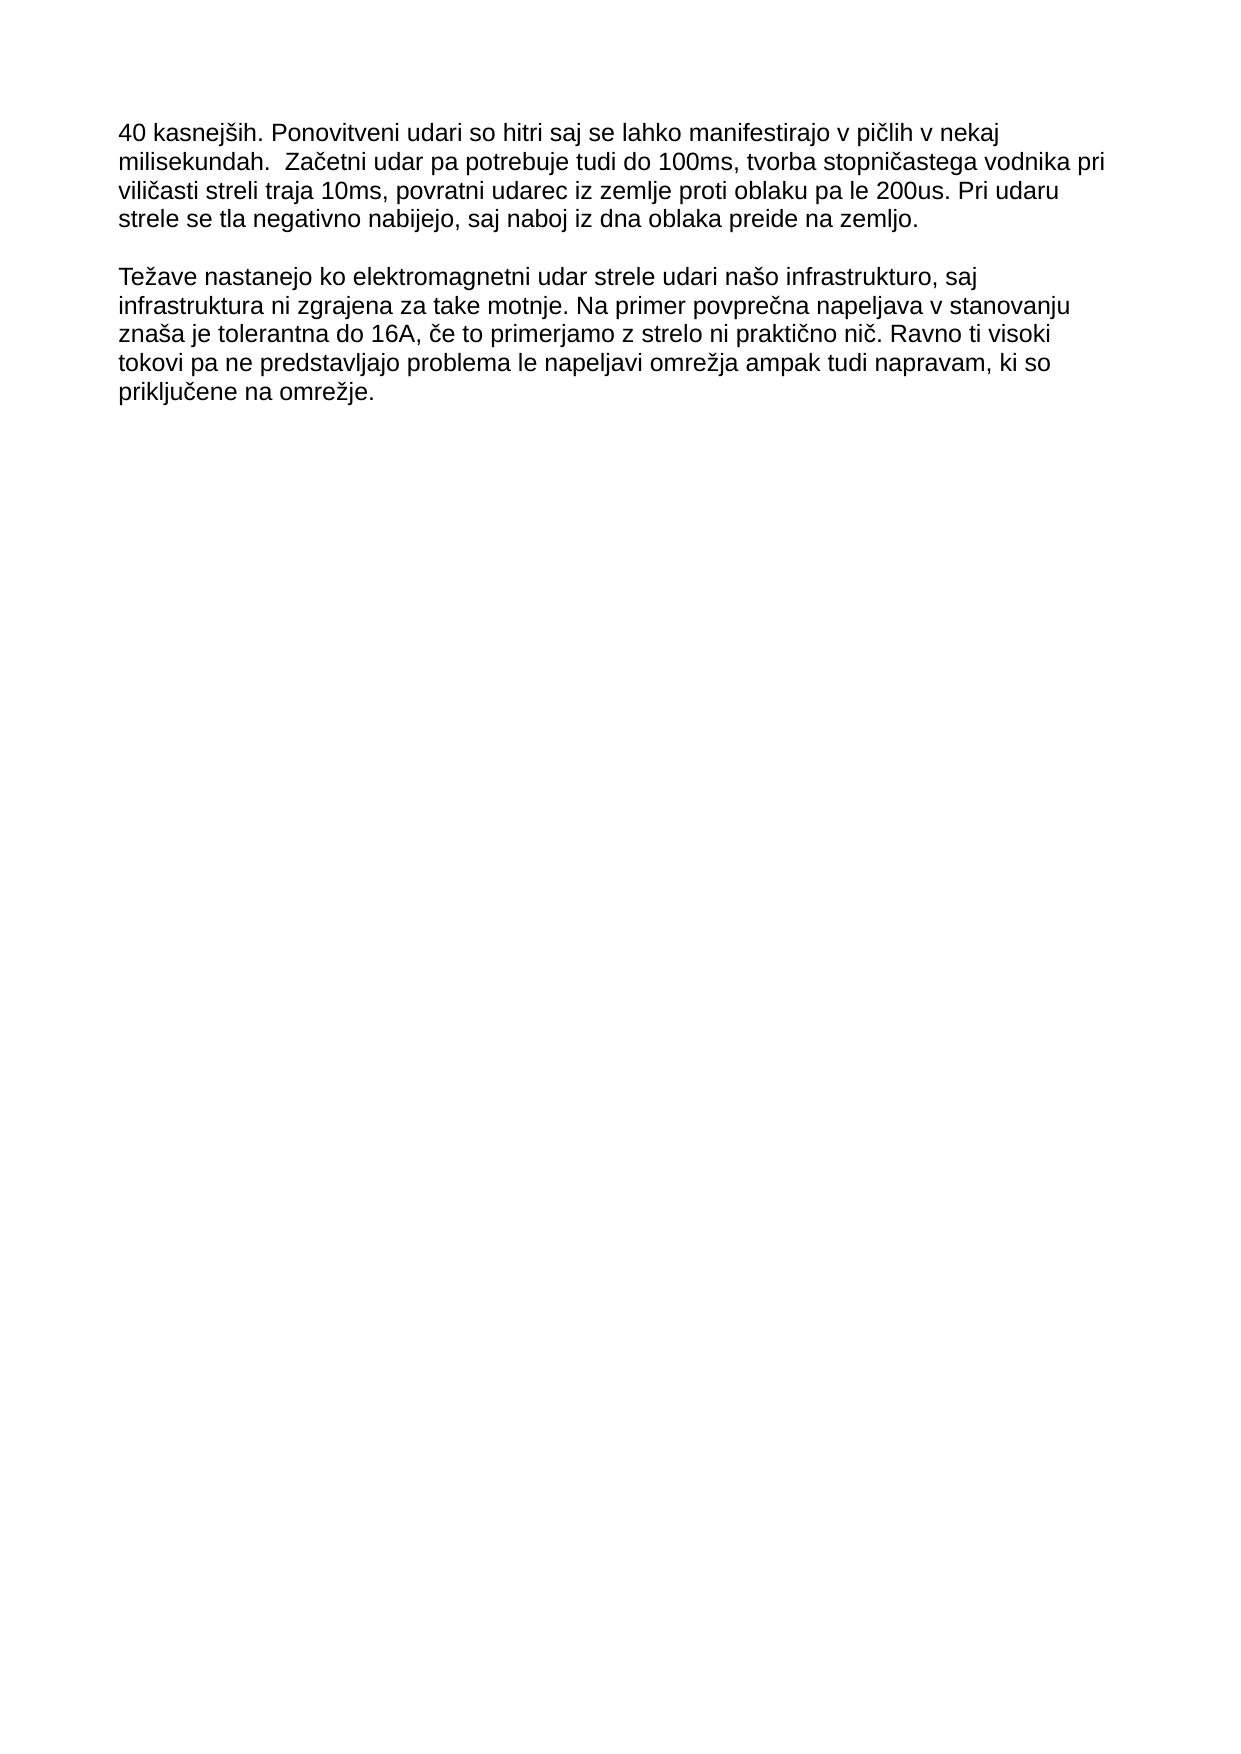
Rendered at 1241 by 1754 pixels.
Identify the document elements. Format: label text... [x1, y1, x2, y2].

text Težave nastanejo ko elektromagnetni udar strele udari našo infrastrukturo, saj infrastruktura ni zgrajena za take motnje. Na primer povprečna napeljava v stanovanju znaša je tolerantna do 16A, če to primerjamo z strelo ni praktično nič. Ravno ti visoki tokovi pa ne predstavljajo problema le napeljavi omrežja ampak tudi napravam, ki so priključene na omrežje. [118, 262, 1122, 406]
text 40 kasnejših. Ponovitveni udari so hitri saj se lahko manifestirajo v pičlih v nekaj milisekundah. Začetni udar pa potrebuje tudi do 100ms, tvorba stopničastega vodnika pri viličasti streli traja 10ms, povratni udarec iz zemlje proti oblaku pa le 200us. Pri udaru strele se tla negativno nabijejo, saj naboj iz dna oblaka preide na zemljo. [118, 118, 1122, 233]
